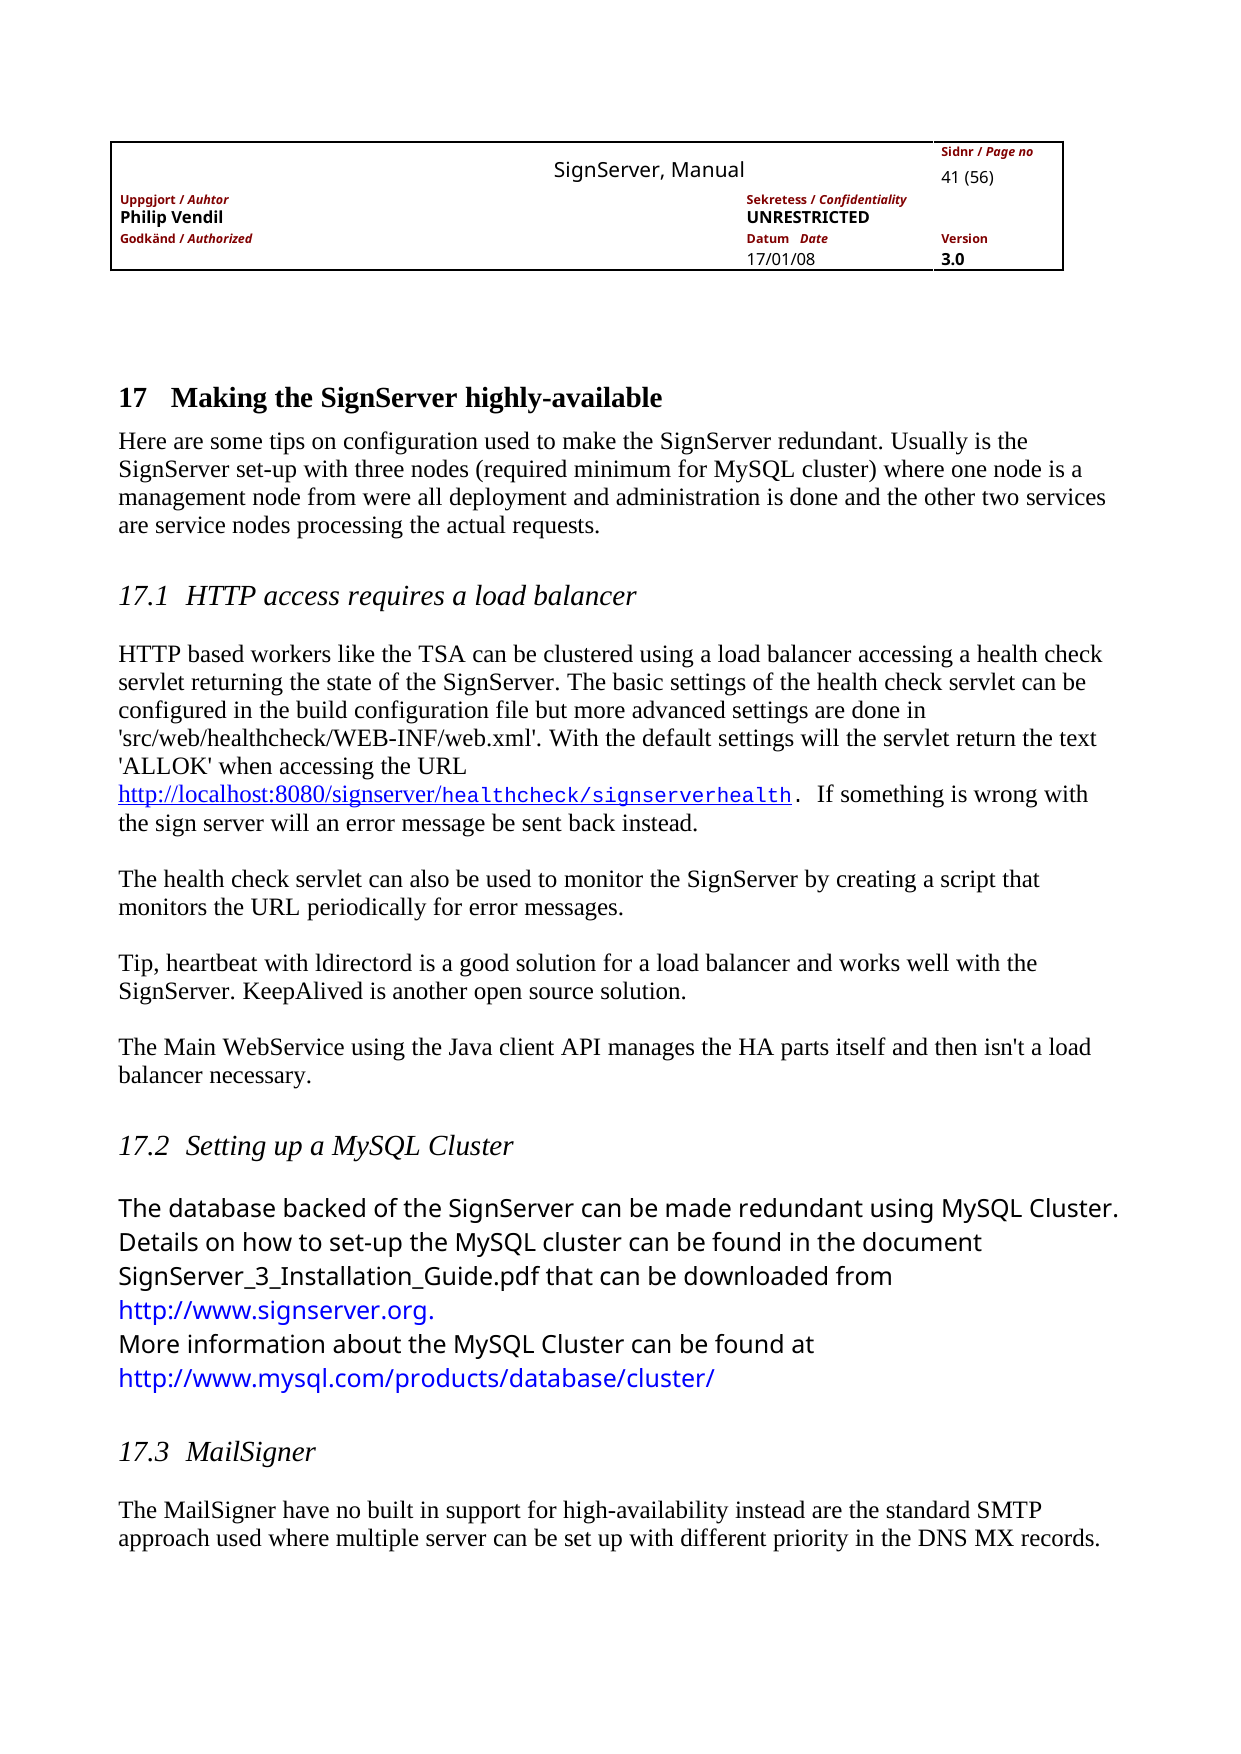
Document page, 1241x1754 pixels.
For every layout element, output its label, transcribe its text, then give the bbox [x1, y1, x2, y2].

subtitle Setting up a MySQL Cluster [118, 1130, 1122, 1162]
subtitle HTTP access requires a load balancer [118, 579, 1122, 612]
text Here are some tips on configuration used to make the SignServer redundant. Usually is the SignServer set-up with three nodes (required minimum for MySQL cluster) where one node is a management node from were all deployment and administration is done and the other two services are service nodes processing the actual requests. [118, 427, 1122, 539]
text The MailSigner have no built in support for high-availability instead are the standard SMTP approach used where multiple server can be set up with different priority in the DNS MX records. [118, 1496, 1122, 1552]
text The database backed of the SignServer can be made redundant using MySQL Cluster. Details on how to set-up the MySQL cluster can be found in the document SignServer_3_Installation_Guide.pdf that can be downloaded from http://www.signserver.org. [118, 1191, 1122, 1327]
text Tip, heartbeat with ldirectord is a good solution for a load balancer and works well with the SignServer. KeepAlived is another open source solution. [118, 949, 1122, 1005]
text More information about the MySQL Cluster can be found at [118, 1327, 1122, 1361]
subtitle Making the SignServer highly-available [118, 382, 1122, 414]
text The health check servlet can also be used to monitor the SignServer by creating a script that monitors the URL periodically for error messages. [118, 865, 1122, 921]
subtitle MailSigner [118, 1435, 1122, 1468]
text HTTP based workers like the TSA can be clustered using a load balancer accessing a health check servlet returning the state of the SignServer. The basic settings of the health check servlet can be configured in the build configuration file but more advanced settings are done in 'src/web/healthcheck/WEB-INF/web.xml'. With the default settings will the servlet return the text 'ALLOK' when accessing the URL http://localhost:8080/signserver/healthcheck/signserverhealth. If something is wrong with the sign server will an error message be sent back instead. [118, 640, 1122, 837]
text http://www.mysql.com/products/database/cluster/ [118, 1361, 1122, 1394]
text The Main WebService using the Java client API manages the HA parts itself and then isn't a load balancer necessary. [118, 1033, 1122, 1089]
